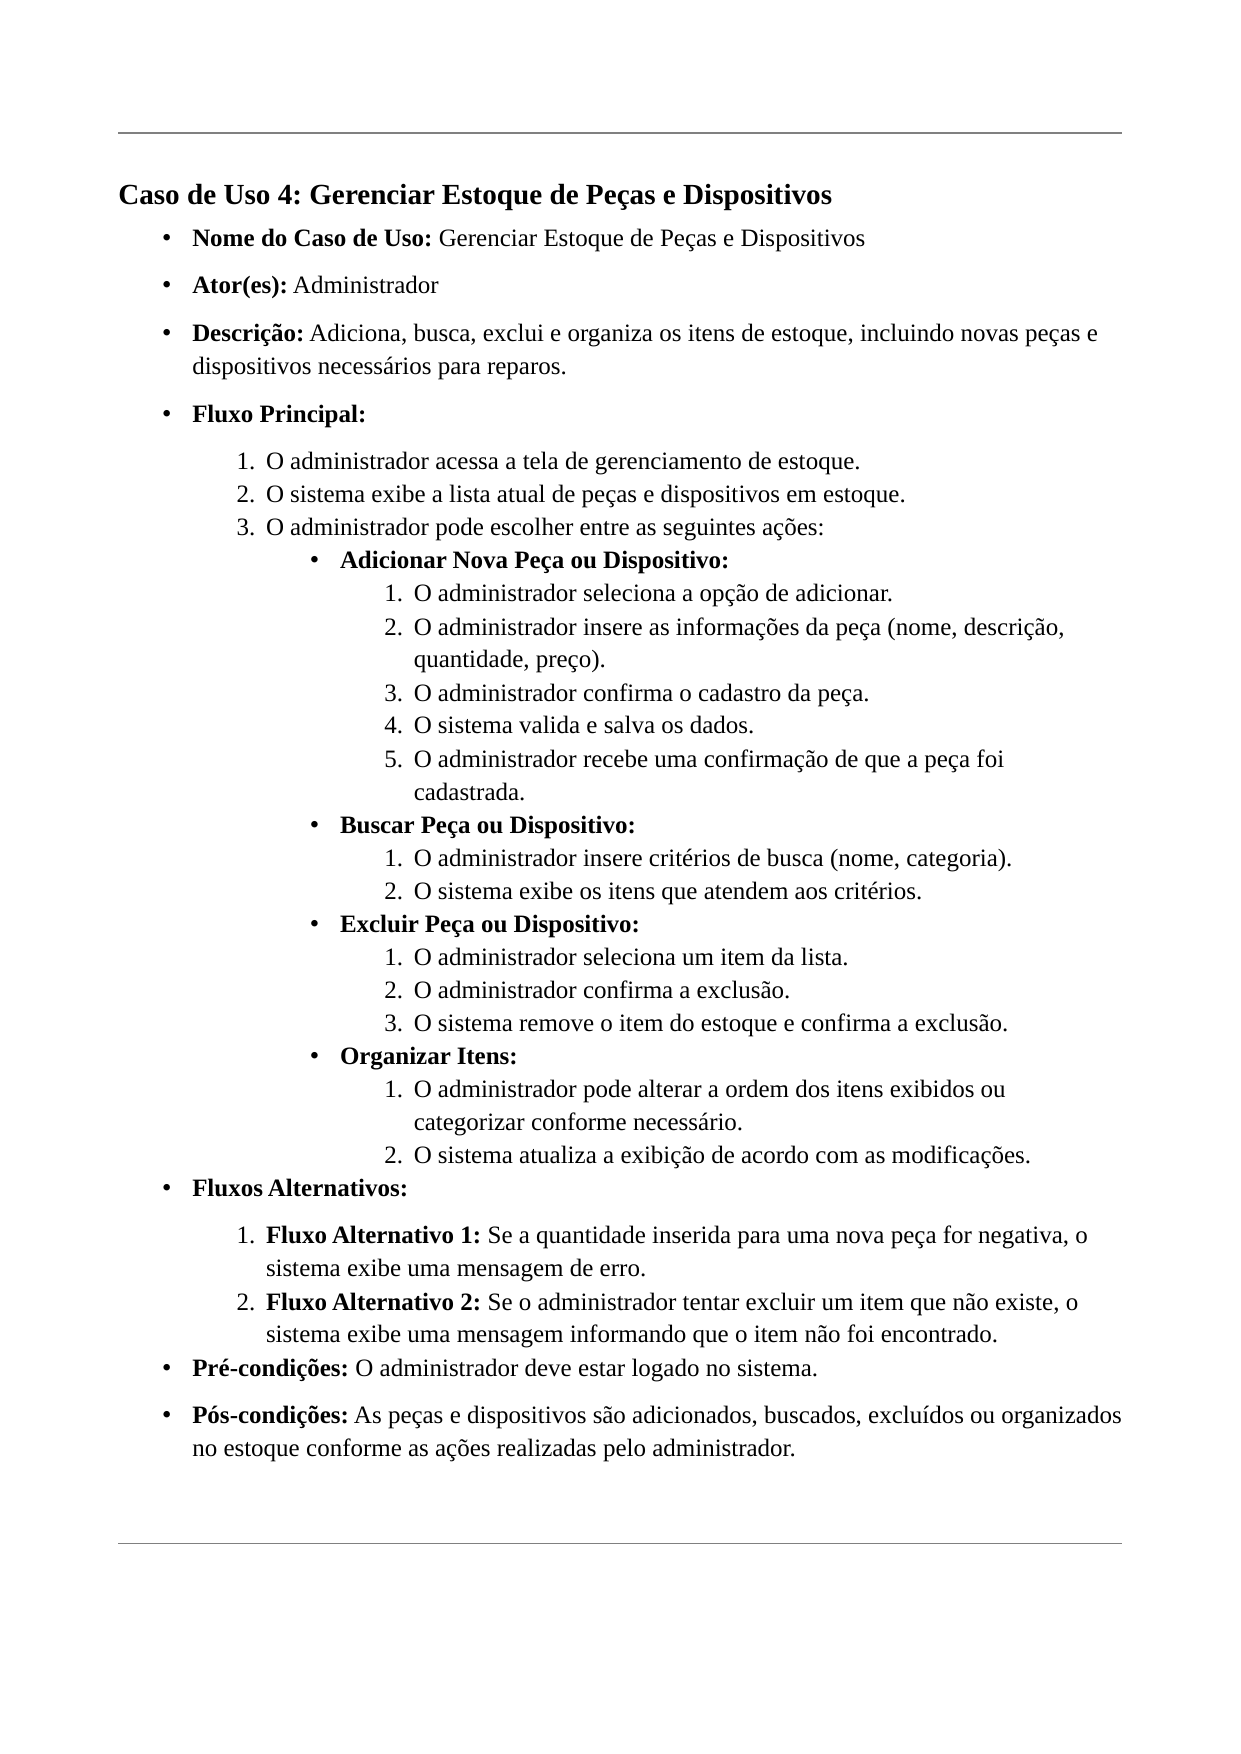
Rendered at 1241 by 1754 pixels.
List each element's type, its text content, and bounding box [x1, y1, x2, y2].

subtitle Caso de Uso 4: Gerenciar Estoque de Peças e Dispositivos [118, 177, 1122, 211]
list O sistema exibe a lista atual de peças e dispositivos em estoque. [236, 479, 1122, 508]
list Descrição: Adiciona, busca, exclui e organiza os itens de estoque, incluindo novas peças e dispositivos necessários para reparos. [162, 318, 1122, 380]
list Pré-condições: O administrador deve estar logado no sistema. [162, 1353, 1122, 1381]
list O administrador insere critérios de busca (nome, categoria). [384, 843, 1122, 871]
list Excluir Peça ou Dispositivo: [310, 909, 1122, 937]
list O sistema valida e salva os dados. [384, 711, 1122, 739]
list Organizar Itens: [310, 1041, 1122, 1069]
list Pós-condições: As peças e dispositivos são adicionados, buscados, excluídos ou organizados no estoque conforme as ações realizadas pelo administrador. [162, 1400, 1122, 1462]
list Adicionar Nova Peça ou Dispositivo: [310, 546, 1122, 574]
list O administrador insere as informações da peça (nome, descrição, quantidade, preço). [384, 612, 1122, 673]
list O administrador seleciona a opção de adicionar. [384, 578, 1122, 607]
list O administrador confirma a exclusão. [384, 975, 1122, 1003]
list Fluxo Alternativo 1: Se a quantidade inserida para uma nova peça for negativa, o sistema exibe uma mensagem de erro. [236, 1221, 1122, 1282]
list O sistema remove o item do estoque e confirma a exclusão. [384, 1008, 1122, 1037]
list O administrador pode escolher entre as seguintes ações: [236, 512, 1122, 541]
list O sistema atualiza a exibição de acordo com as modificações. [384, 1140, 1122, 1169]
list Fluxos Alternativos: [162, 1173, 1122, 1202]
list Fluxo Alternativo 2: Se o administrador tentar excluir um item que não existe, o sistema exibe uma mensagem informando que o item não foi encontrado. [236, 1287, 1122, 1348]
list O administrador acessa a tela de gerenciamento de estoque. [236, 446, 1122, 475]
list Nome do Caso de Uso: Gerenciar Estoque de Peças e Dispositivos [162, 223, 1122, 252]
list O administrador recebe uma confirmação de que a peça foi cadastrada. [384, 744, 1122, 805]
list O administrador pode alterar a ordem dos itens exibidos ou categorizar conforme necessário. [384, 1074, 1122, 1136]
list Fluxo Principal: [162, 399, 1122, 428]
list Ator(es): Administrador [162, 271, 1122, 299]
list Buscar Peça ou Dispositivo: [310, 810, 1122, 838]
list O administrador confirma o cadastro da peça. [384, 678, 1122, 706]
list O administrador seleciona um item da lista. [384, 942, 1122, 971]
list O sistema exibe os itens que atendem aos critérios. [384, 876, 1122, 904]
